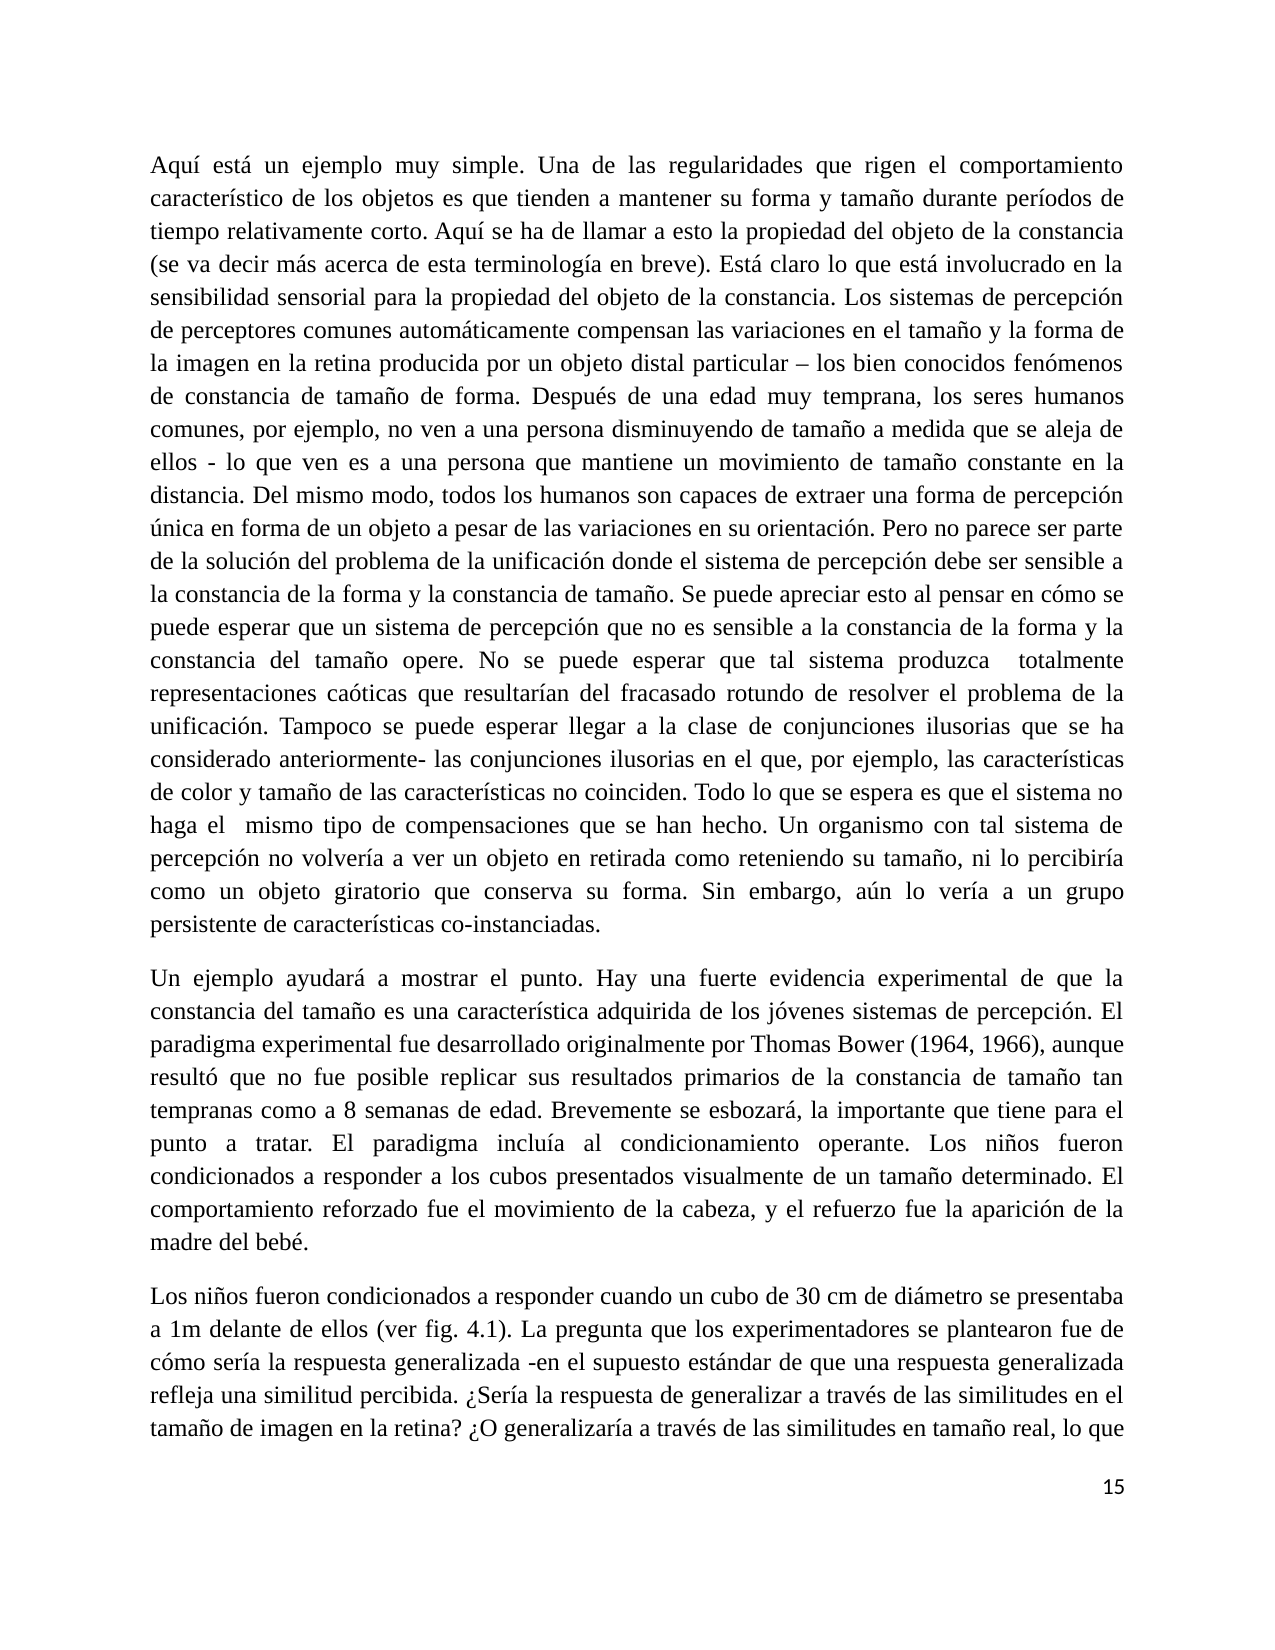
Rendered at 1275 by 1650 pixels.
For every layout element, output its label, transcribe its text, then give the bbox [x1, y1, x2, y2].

text Un ejemplo ayudará a mostrar el punto. Hay una fuerte evidencia experimental de que la constancia del tamaño es una característica adquirida de los jóvenes sistemas de percepción. El paradigma experimental fue desarrollado originalmente por Thomas Bower (1964, 1966), aunque resultó que no fue posible replicar sus resultados primarios de la constancia de tamaño tan tempranas como a 8 semanas de edad. Brevemente se esbozará, la importante que tiene para el punto a tratar. El paradigma incluía al condicionamiento operante. Los niños fueron condicionados a responder a los cubos presentados visualmente de un tamaño determinado. El comportamiento reforzado fue el movimiento de la cabeza, y el refuerzo fue la aparición de la madre del bebé. [150, 963, 1125, 1256]
text Aquí está un ejemplo muy simple. Una de las regularidades que rigen el comportamiento característico de los objetos es que tienden a mantener su forma y tamaño durante períodos de tiempo relativamente corto. Aquí se ha de llamar a esto la propiedad del objeto de la constancia (se va decir más acerca de esta terminología en breve). Está claro lo que está involucrado en la sensibilidad sensorial para la propiedad del objeto de la constancia. Los sistemas de percepción de perceptores comunes automáticamente compensan las variaciones en el tamaño y la forma de la imagen en la retina producida por un objeto distal particular – los bien conocidos fenómenos de constancia de tamaño de forma. Después de una edad muy temprana, los seres humanos comunes, por ejemplo, no ven a una persona disminuyendo de tamaño a medida que se aleja de ellos - lo que ven es a una persona que mantiene un movimiento de tamaño constante en la distancia. Del mismo modo, todos los humanos son capaces de extraer una forma de percepción única en forma de un objeto a pesar de las variaciones en su orientación. Pero no parece ser parte de la solución del problema de la unificación donde el sistema de percepción debe ser sensible a la constancia de la forma y la constancia de tamaño. Se puede apreciar esto al pensar en cómo se puede esperar que un sistema de percepción que no es sensible a la constancia de la forma y la constancia del tamaño opere. No se puede esperar que tal sistema produzca totalmente representaciones caóticas que resultarían del fracasado rotundo de resolver el problema de la unificación. Tampoco se puede esperar llegar a la clase de conjunciones ilusorias que se ha considerado anteriormente- las conjunciones ilusorias en el que, por ejemplo, las características de color y tamaño de las características no coinciden. Todo lo que se espera es que el sistema no haga el mismo tipo de compensaciones que se han hecho. Un organismo con tal sistema de percepción no volvería a ver un objeto en retirada como reteniendo su tamaño, ni lo percibiría como un objeto giratorio que conserva su forma. Sin embargo, aún lo vería a un grupo persistente de características co-instanciadas. [150, 150, 1125, 938]
text Los niños fueron condicionados a responder cuando un cubo de 30 cm de diámetro se presentaba a 1m delante de ellos (ver fig. 4.1). La pregunta que los experimentadores se plantearon fue de cómo sería la respuesta generalizada -en el supuesto estándar de que una respuesta generalizada refleja una similitud percibida. ¿Sería la respuesta de generalizar a través de las similitudes en el tamaño de imagen en la retina? ¿O generalizaría a través de las similitudes en tamaño real, lo que [150, 1281, 1125, 1442]
